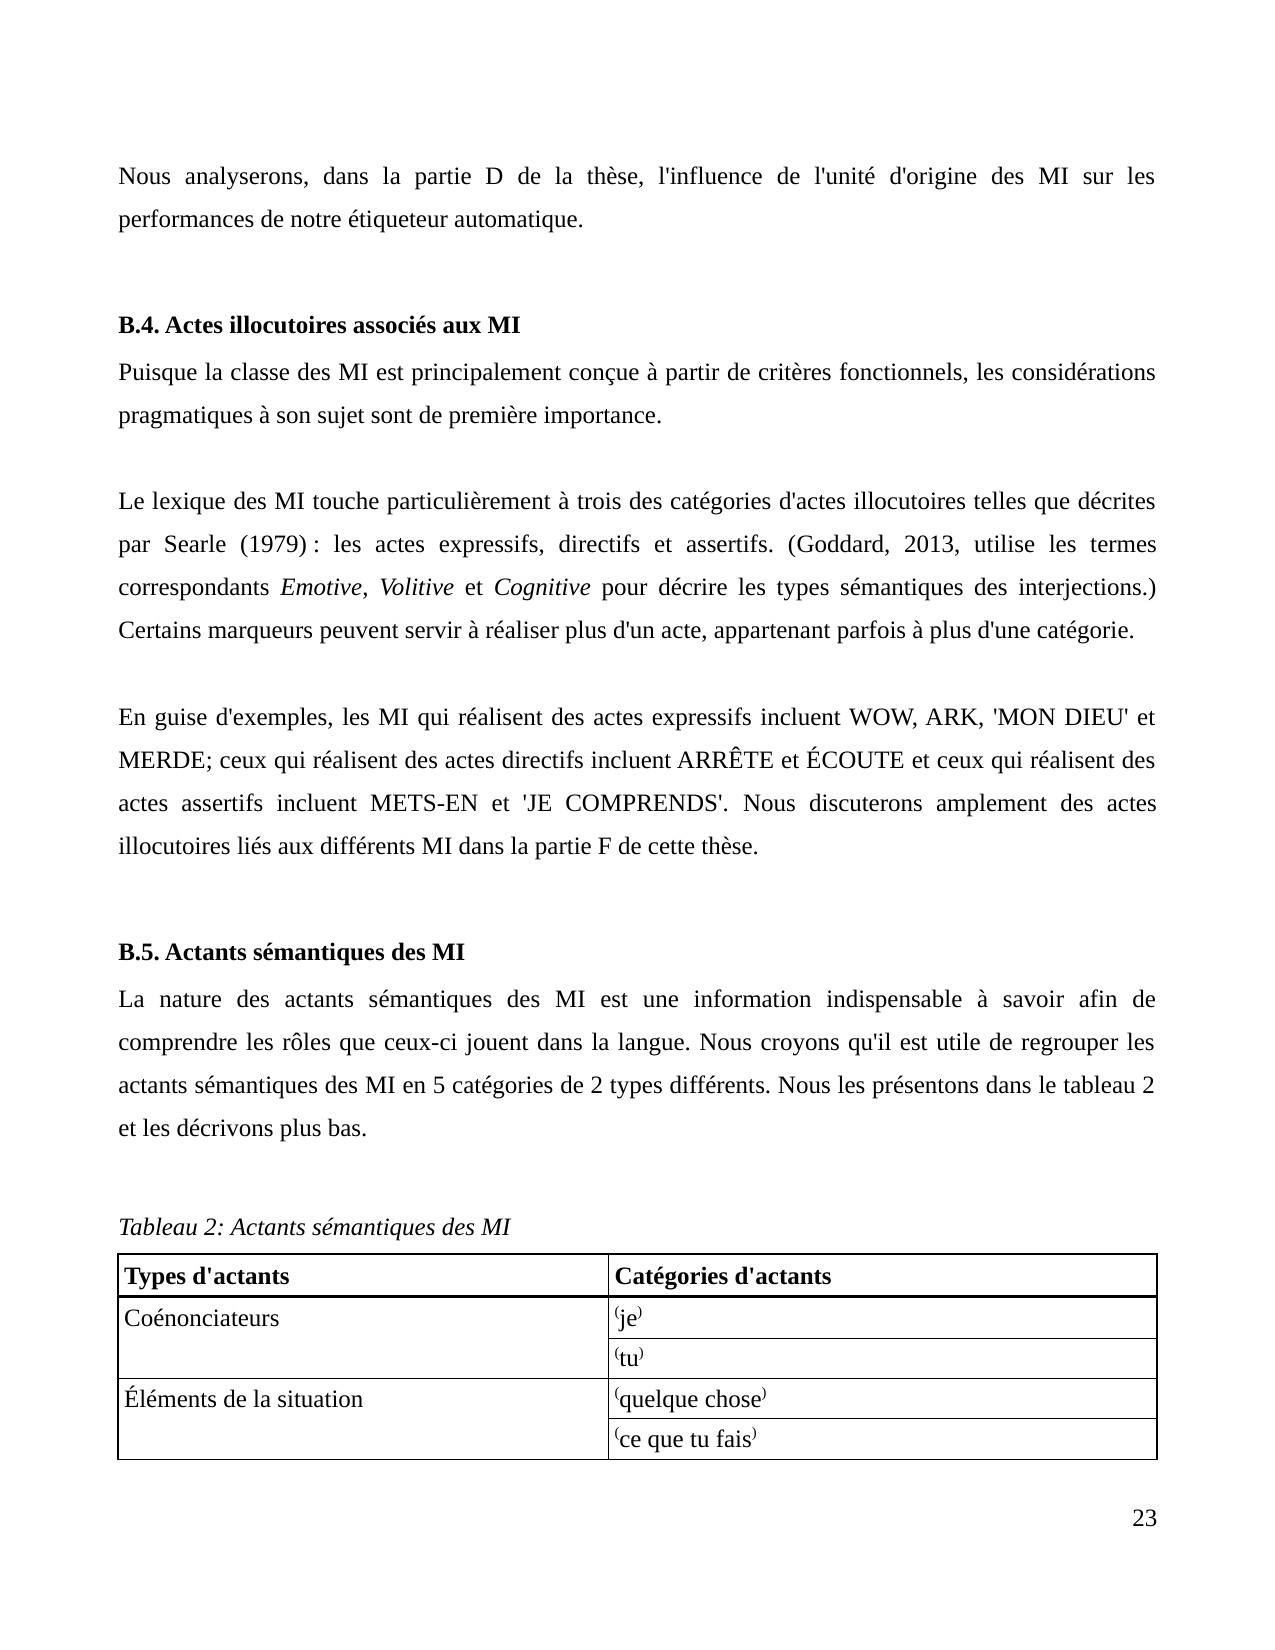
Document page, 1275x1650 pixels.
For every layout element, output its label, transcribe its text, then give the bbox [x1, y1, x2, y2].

text En guise d'exemples, les MI qui réalisent des actes expressifs incluent WOW, ARK, 'MON DIEU' et MERDE; ceux qui réalisent des actes directifs incluent ARRÊTE et ÉCOUTE et ceux qui réalisent des actes assertifs incluent METS-EN et 'JE COMPRENDS'. Nous discuterons amplement des actes illocutoires liés aux différents MI dans la partie F de cette thèse. [118, 702, 1157, 860]
table_cell (quelque chose) [609, 1379, 1156, 1418]
table_header Catégories d'actants [609, 1255, 1156, 1295]
table_header Types d'actants [119, 1255, 608, 1295]
subtitle B.5. Actants sémantiques des MI [118, 937, 1157, 966]
text Tableau 2: Actants sémantiques des MI [118, 1212, 1157, 1241]
text Nous analyserons, dans la partie D de la thèse, l'influence de l'unité d'origine des MI sur les performances de notre étiqueteur automatique. [118, 161, 1157, 233]
table_cell (ce que tu fais) [609, 1419, 1156, 1459]
table_cell (je) [609, 1298, 1156, 1338]
subtitle B.4. Actes illocutoires associés aux MI [118, 310, 1157, 339]
table_cell Éléments de la situation [119, 1379, 608, 1459]
text Puisque la classe des MI est principalement conçue à partir de critères fonctionnels, les considérations pragmatiques à son sujet sont de première importance. [118, 357, 1157, 429]
table_cell (tu) [609, 1339, 1156, 1378]
text Le lexique des MI touche particulièrement à trois des catégories d'actes illocutoires telles que décrites par Searle (1979) : les actes expressifs, directifs et assertifs. (Goddard, 2013, utilise les termes correspondants Emotive, Volitive et Cognitive pour décrire les types sémantiques des interjections.) Certains marqueurs peuvent servir à réaliser plus d'un acte, appartenant parfois à plus d'une catégorie. [118, 486, 1157, 644]
text La nature des actants sémantiques des MI est une information indispensable à savoir afin de comprendre les rôles que ceux-ci jouent dans la langue. Nous croyons qu'il est utile de regrouper les actants sémantiques des MI en 5 catégories de 2 types différents. Nous les présentons dans le tableau 2 et les décrivons plus bas. [118, 984, 1157, 1142]
table_cell Coénonciateurs [119, 1298, 608, 1378]
